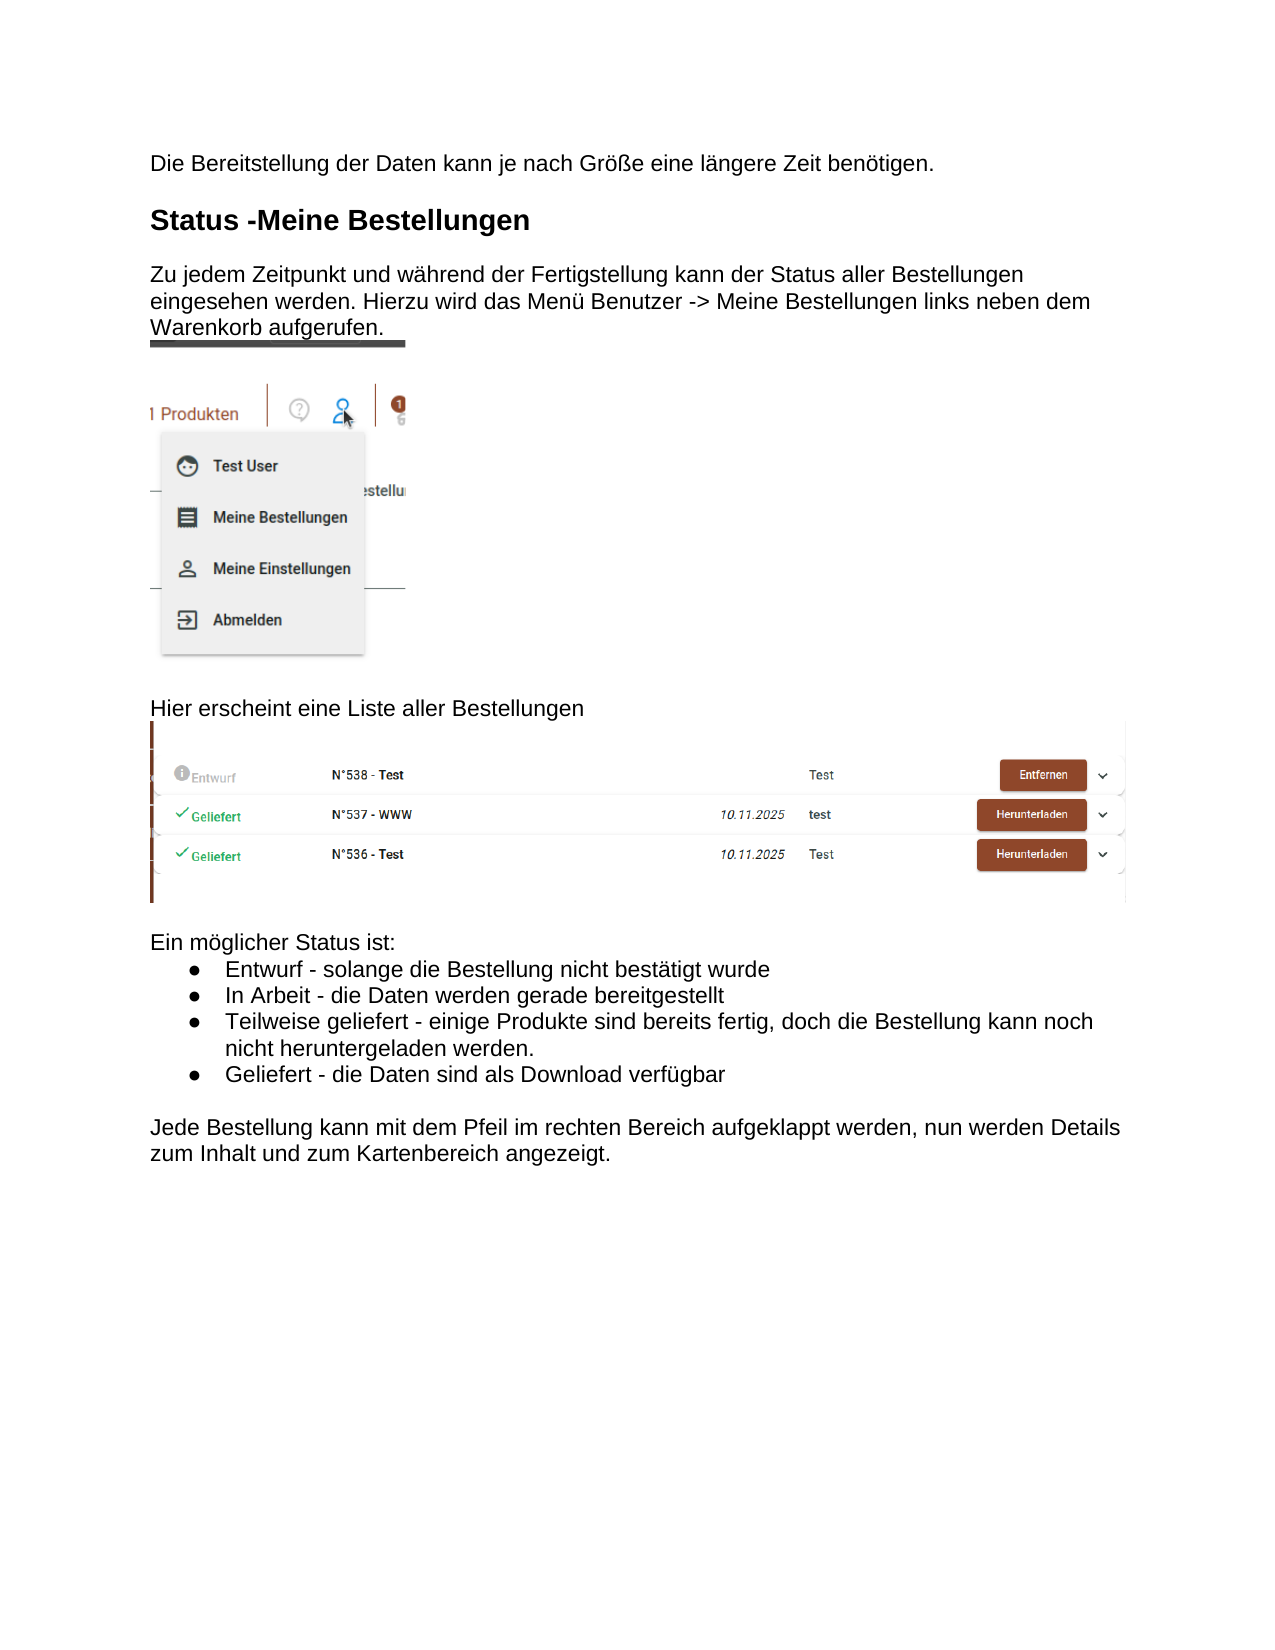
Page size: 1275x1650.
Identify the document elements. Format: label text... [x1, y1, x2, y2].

list Entwurf - solange die Bestellung nicht bestätigt wurde [187, 956, 1125, 982]
text Die Bereitstellung der Daten kann je nach Größe eine längere Zeit benötigen. [150, 150, 1125, 176]
picture [150, 340, 406, 696]
list In Arbeit - die Daten werden gerade bereitgestellt [187, 982, 1125, 1008]
subtitle Status -Meine Bestellungen [150, 203, 1125, 236]
text Hier erscheint eine Liste aller Bestellungen [150, 695, 1125, 721]
list Teilweise geliefert - einige Produkte sind bereits fertig, doch die Bestellung kann noch nicht heruntergeladen werden. [187, 1008, 1125, 1061]
text Jede Bestellung kann mit dem Pfeil im rechten Bereich aufgeklappt werden, nun werden Details zum Inhalt und zum Kartenbereich angezeigt. [150, 1114, 1125, 1166]
picture [150, 721, 1125, 903]
list Geliefert - die Daten sind als Download verfügbar [187, 1061, 1125, 1087]
text Ein möglicher Status ist: [150, 929, 1125, 956]
text Zu jedem Zeitpunkt und während der Fertigstellung kann der Status aller Bestellungen eingesehen werden. Hierzu wird das Menü Benutzer -> Meine Bestellungen links neben dem Warenkorb aufgerufen. [150, 261, 1125, 340]
